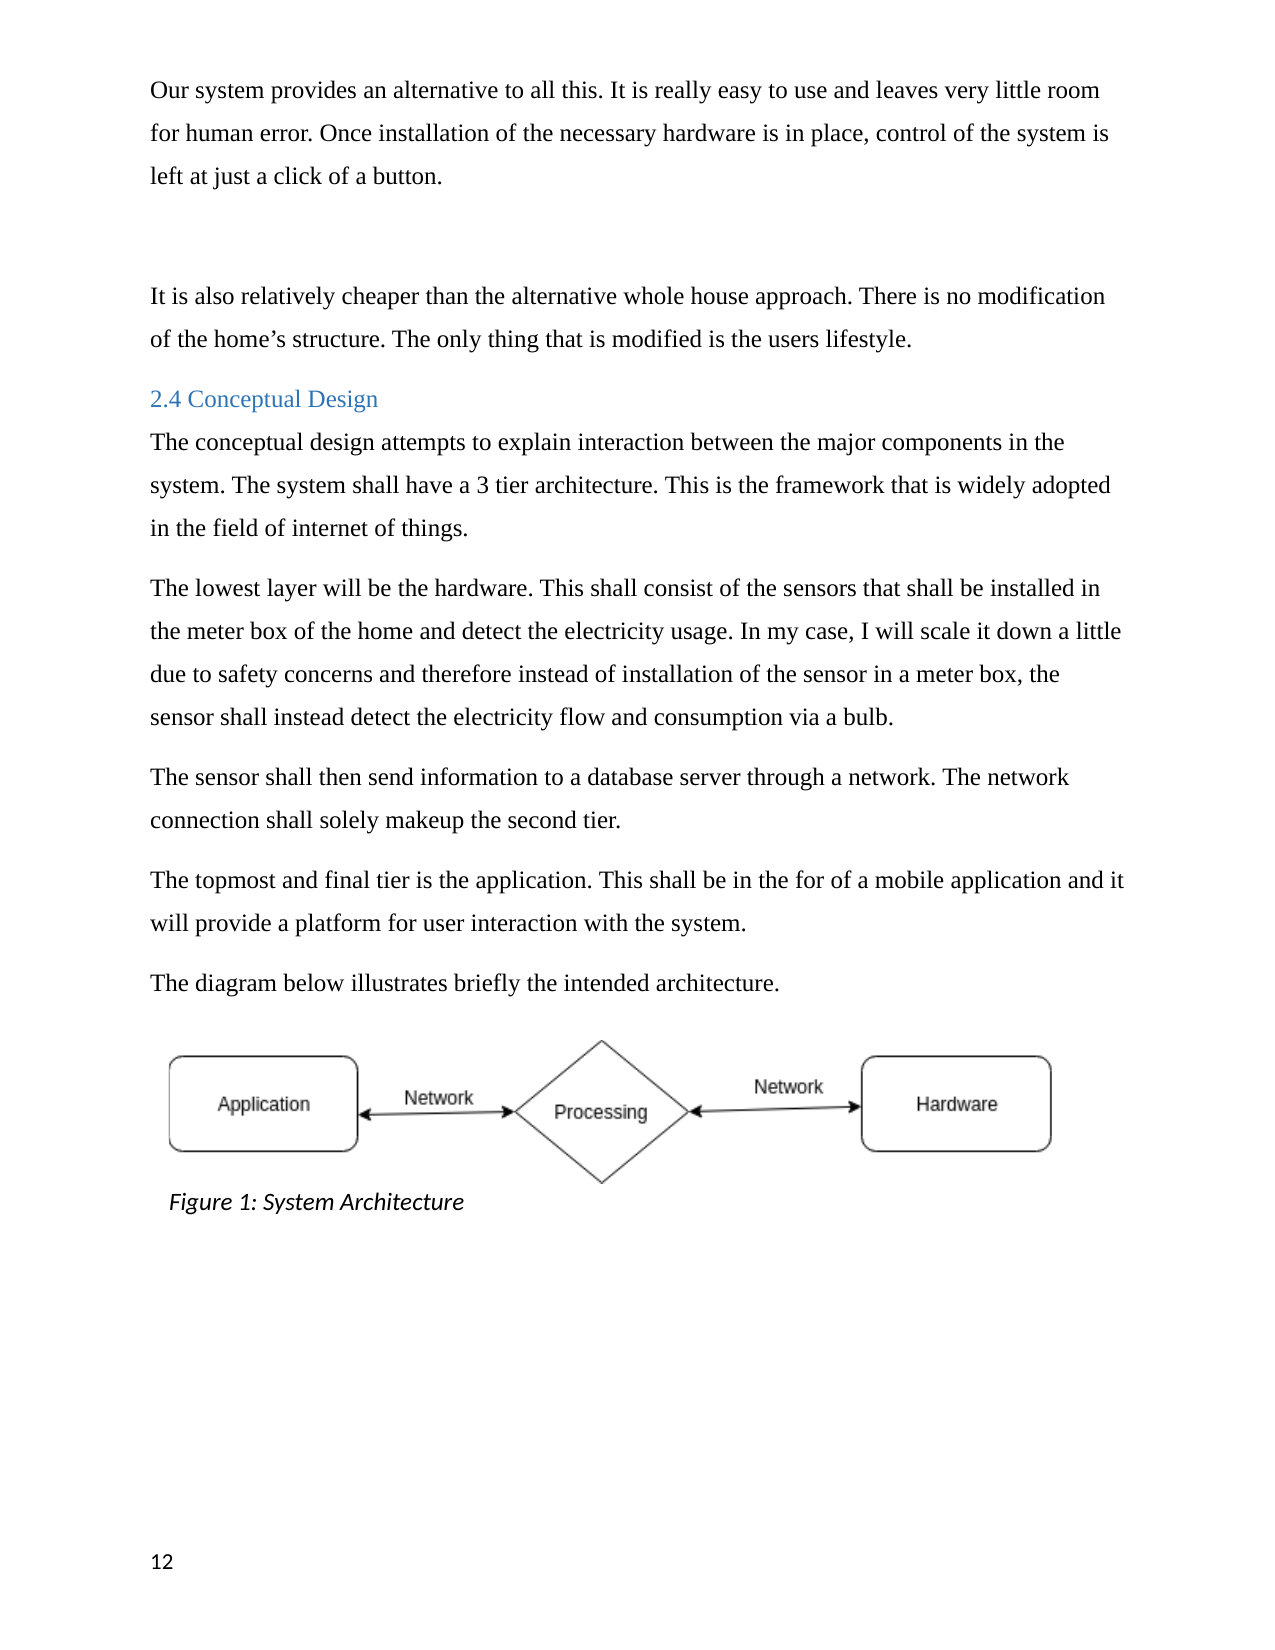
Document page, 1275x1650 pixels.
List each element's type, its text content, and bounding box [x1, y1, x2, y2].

text The lowest layer will be the hardware. This shall consist of the sensors that shall be installed in the meter box of the home and detect the electricity usage. In my case, I will scale it down a little due to safety concerns and therefore instead of installation of the sensor in a meter box, the sensor shall instead detect the electricity flow and consumption via a bulb. [150, 573, 1125, 731]
picture [168, 1040, 1052, 1184]
text The conceptual design attempts to explain interaction between the major components in the system. The system shall have a 3 tier architecture. This is the framework that is widely adopted in the field of internet of things. [150, 427, 1125, 542]
text Figure 1: System Architecture [169, 1184, 1052, 1217]
subtitle 2.4 Conceptual Design [150, 384, 1125, 412]
text Our system provides an alternative to all this. It is really easy to use and leaves very little room for human error. Once installation of the necessary hardware is in place, control of the system is left at just a click of a button. [150, 75, 1125, 190]
text It is also relatively cheaper than the alternative whole house approach. There is no modification of the home’s structure. The only thing that is modified is the users lifestyle. [150, 281, 1125, 353]
text The diagram below illustrates briefly the intended architecture. [150, 968, 1125, 997]
text The sensor shall then send information to a database server through a network. The network connection shall solely makeup the second tier. [150, 762, 1125, 834]
text The topmost and final tier is the application. This shall be in the for of a mobile application and it will provide a platform for user interaction with the system. [150, 865, 1125, 937]
